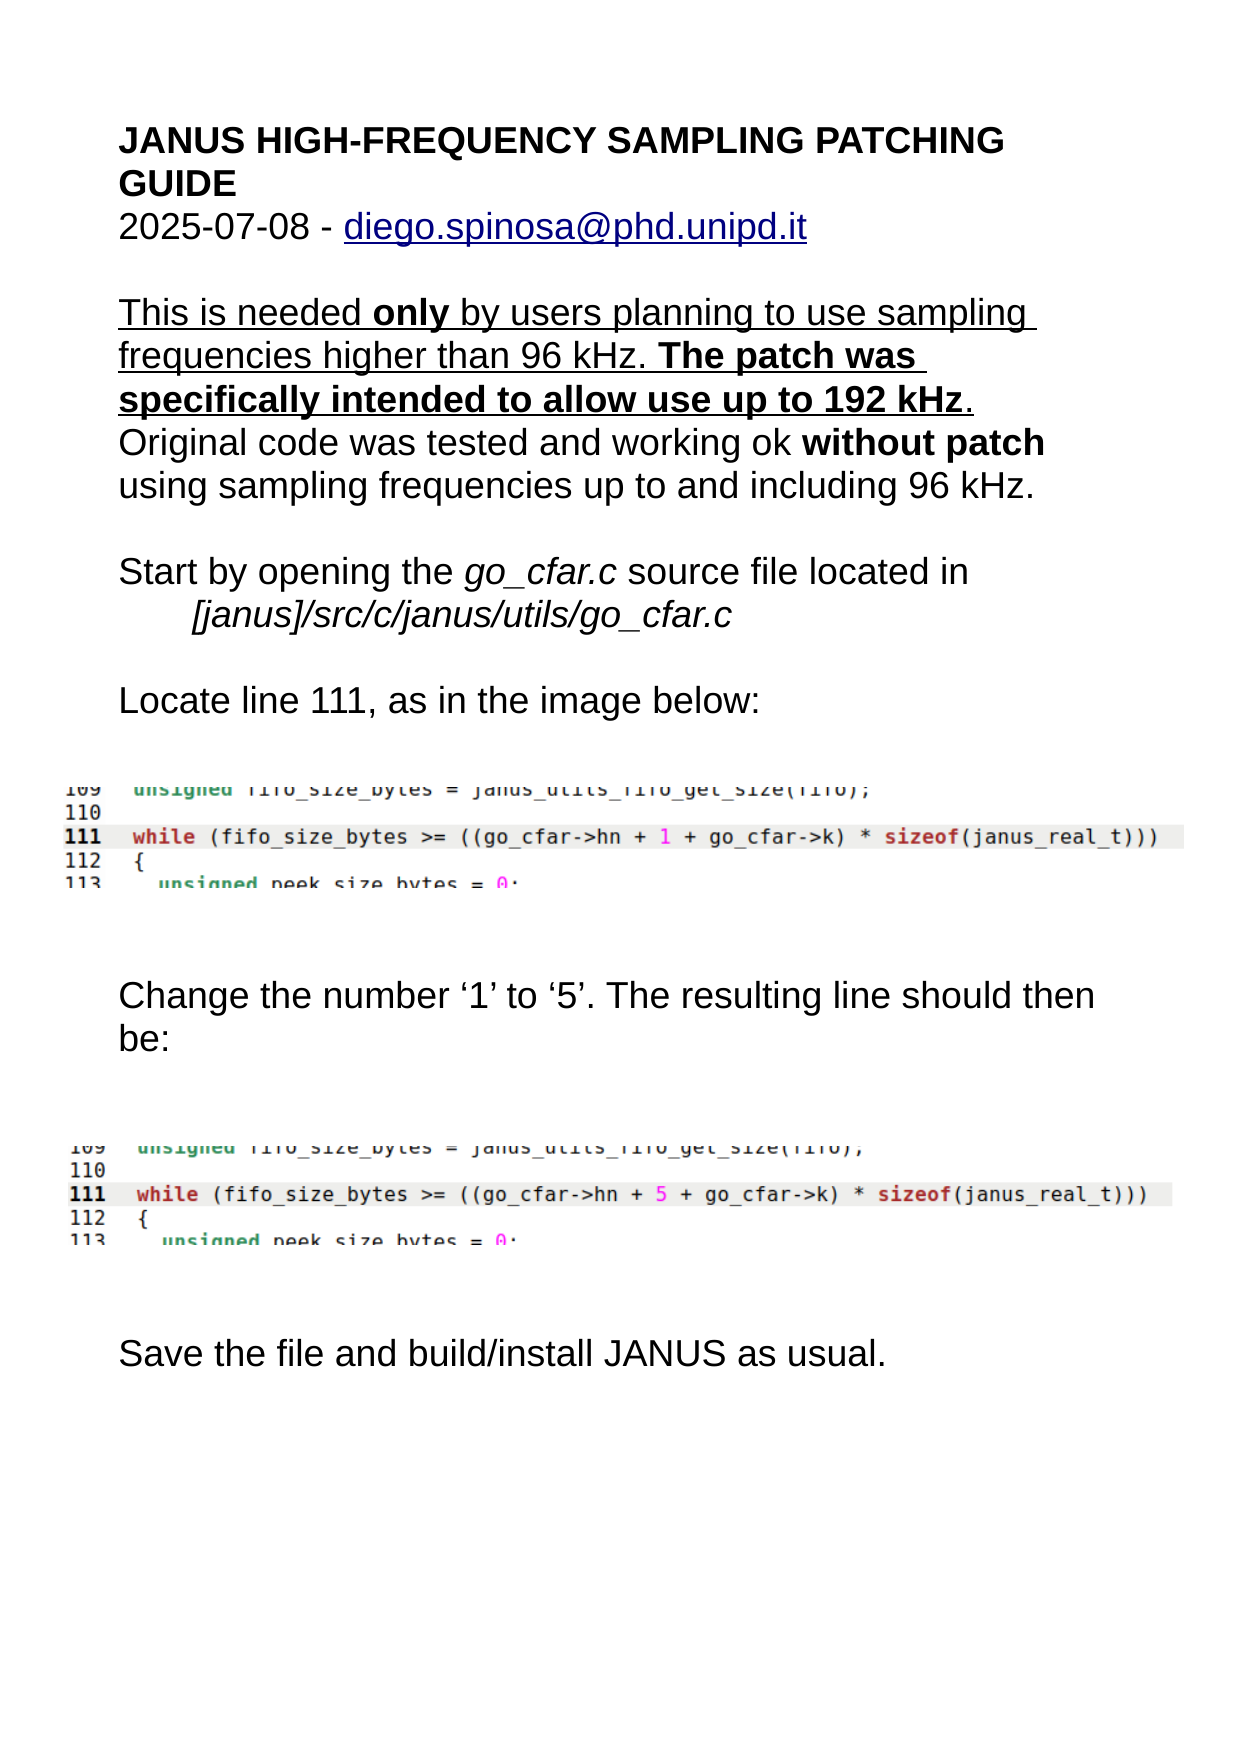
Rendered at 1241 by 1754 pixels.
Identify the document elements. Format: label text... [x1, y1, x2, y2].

picture [68, 1146, 1173, 1245]
text Save the file and build/install JANUS as usual. [118, 1331, 1122, 1374]
text Start by opening the go_cfar.c source file located in [janus]/src/c/janus/utils/go_cfar.c Locate line 111, as in the image below: [118, 549, 1122, 722]
text Change the number ‘1’ to ‘5’. The resulting line should then be: [118, 973, 1122, 1060]
text JANUS HIGH-FREQUENCY SAMPLING PATCHING GUIDE 2025-07-08 - diego.spinosa@phd.unipd.it This is needed only by users planning to use sampling frequencies higher than 96 kHz. The patch was specifically intended to allow use up to 192 kHz. Original code was tested and working ok without patch using sampling frequencies up to and including 96 kHz. [118, 118, 1122, 506]
picture [63, 787, 1184, 888]
